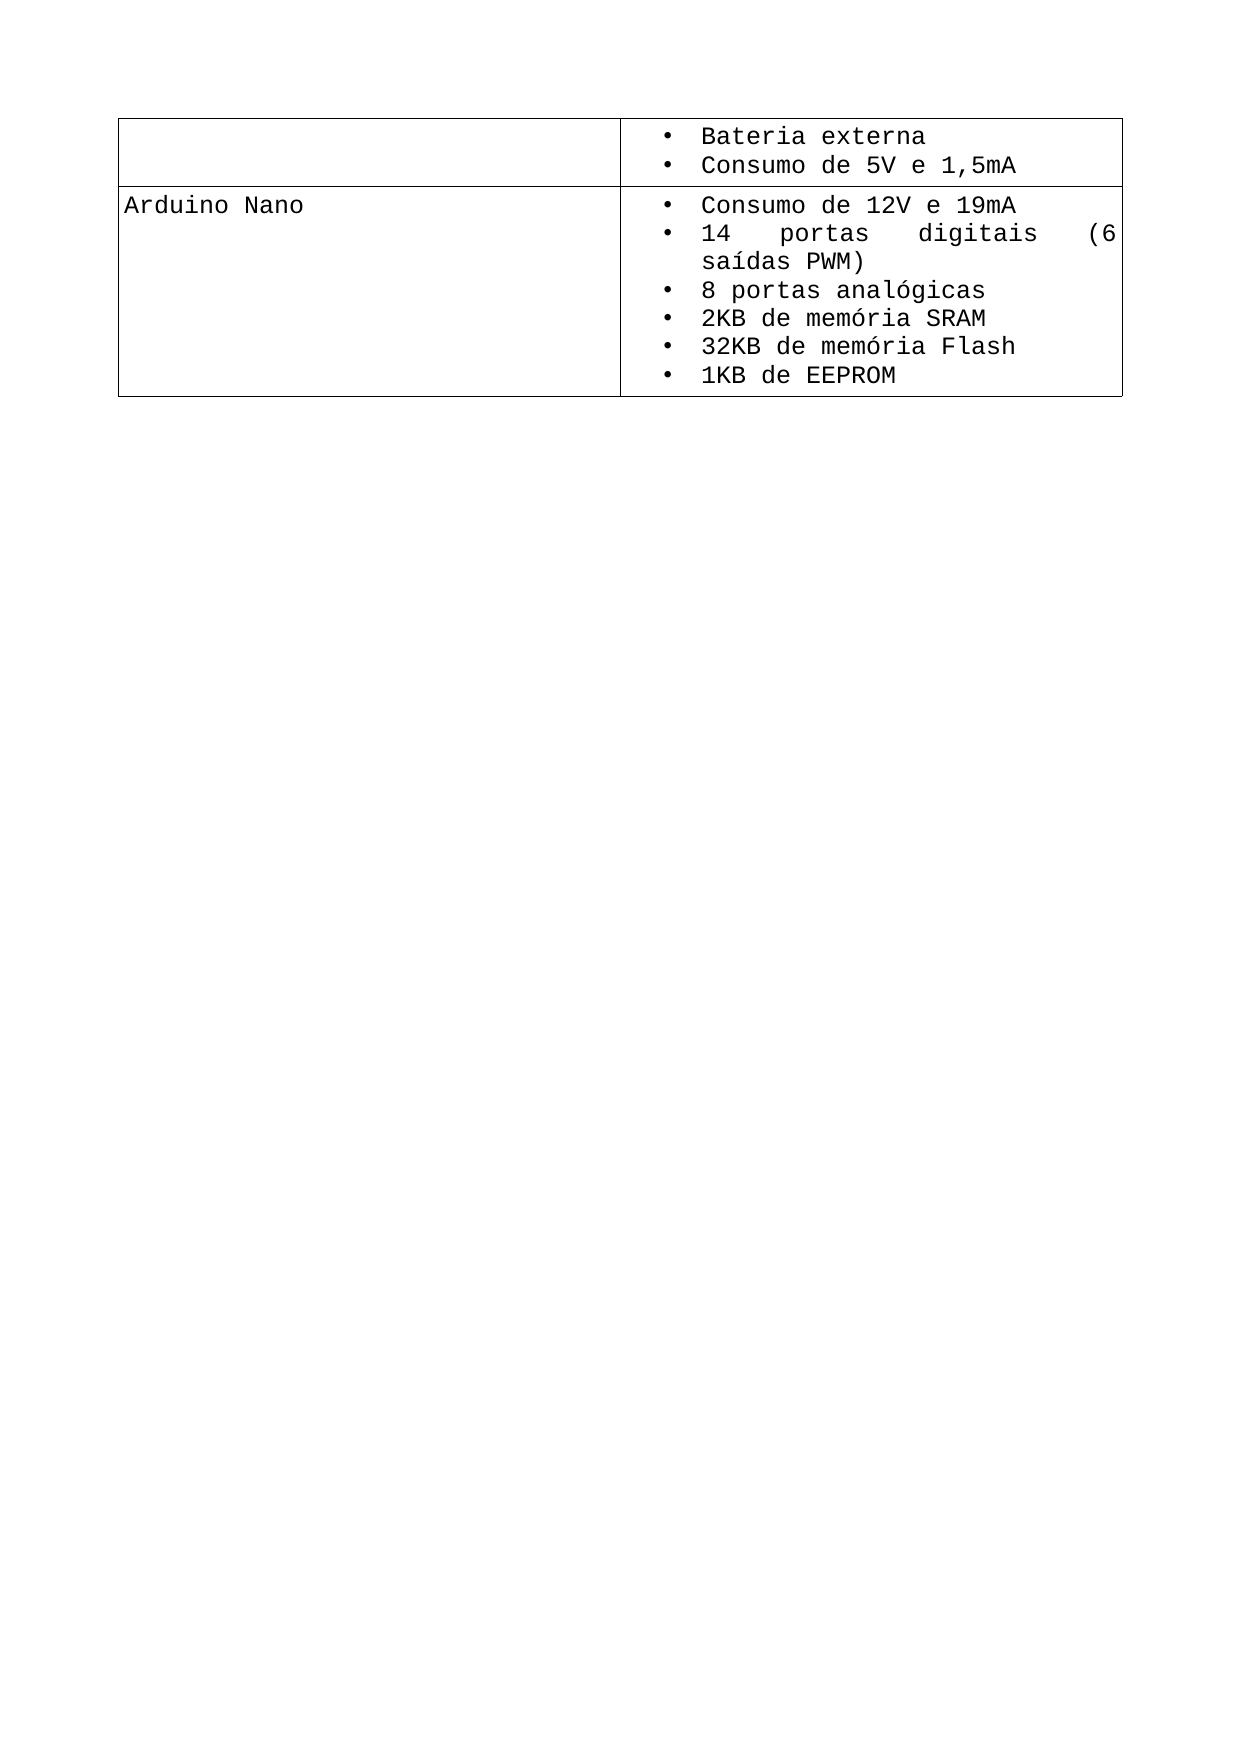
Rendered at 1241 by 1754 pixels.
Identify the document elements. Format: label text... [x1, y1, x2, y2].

table_cell Fornece ano, mês, dia, hora, minuto, segundo e ajusta anos bissextos e meses com menos de 31 dias Dois pinos analógicos, VCC e GND Bateria externa Consumo de 5V e 1,5mA [621, 119, 1122, 186]
table_cell Consumo de 12V e 19mA 14 portas digitais (6 saídas PWM) 8 portas analógicas 2KB de memória SRAM 32KB de memória Flash 1KB de EEPROM [621, 187, 1122, 396]
table_cell Arduino Nano [119, 187, 620, 396]
table_cell [119, 119, 620, 186]
